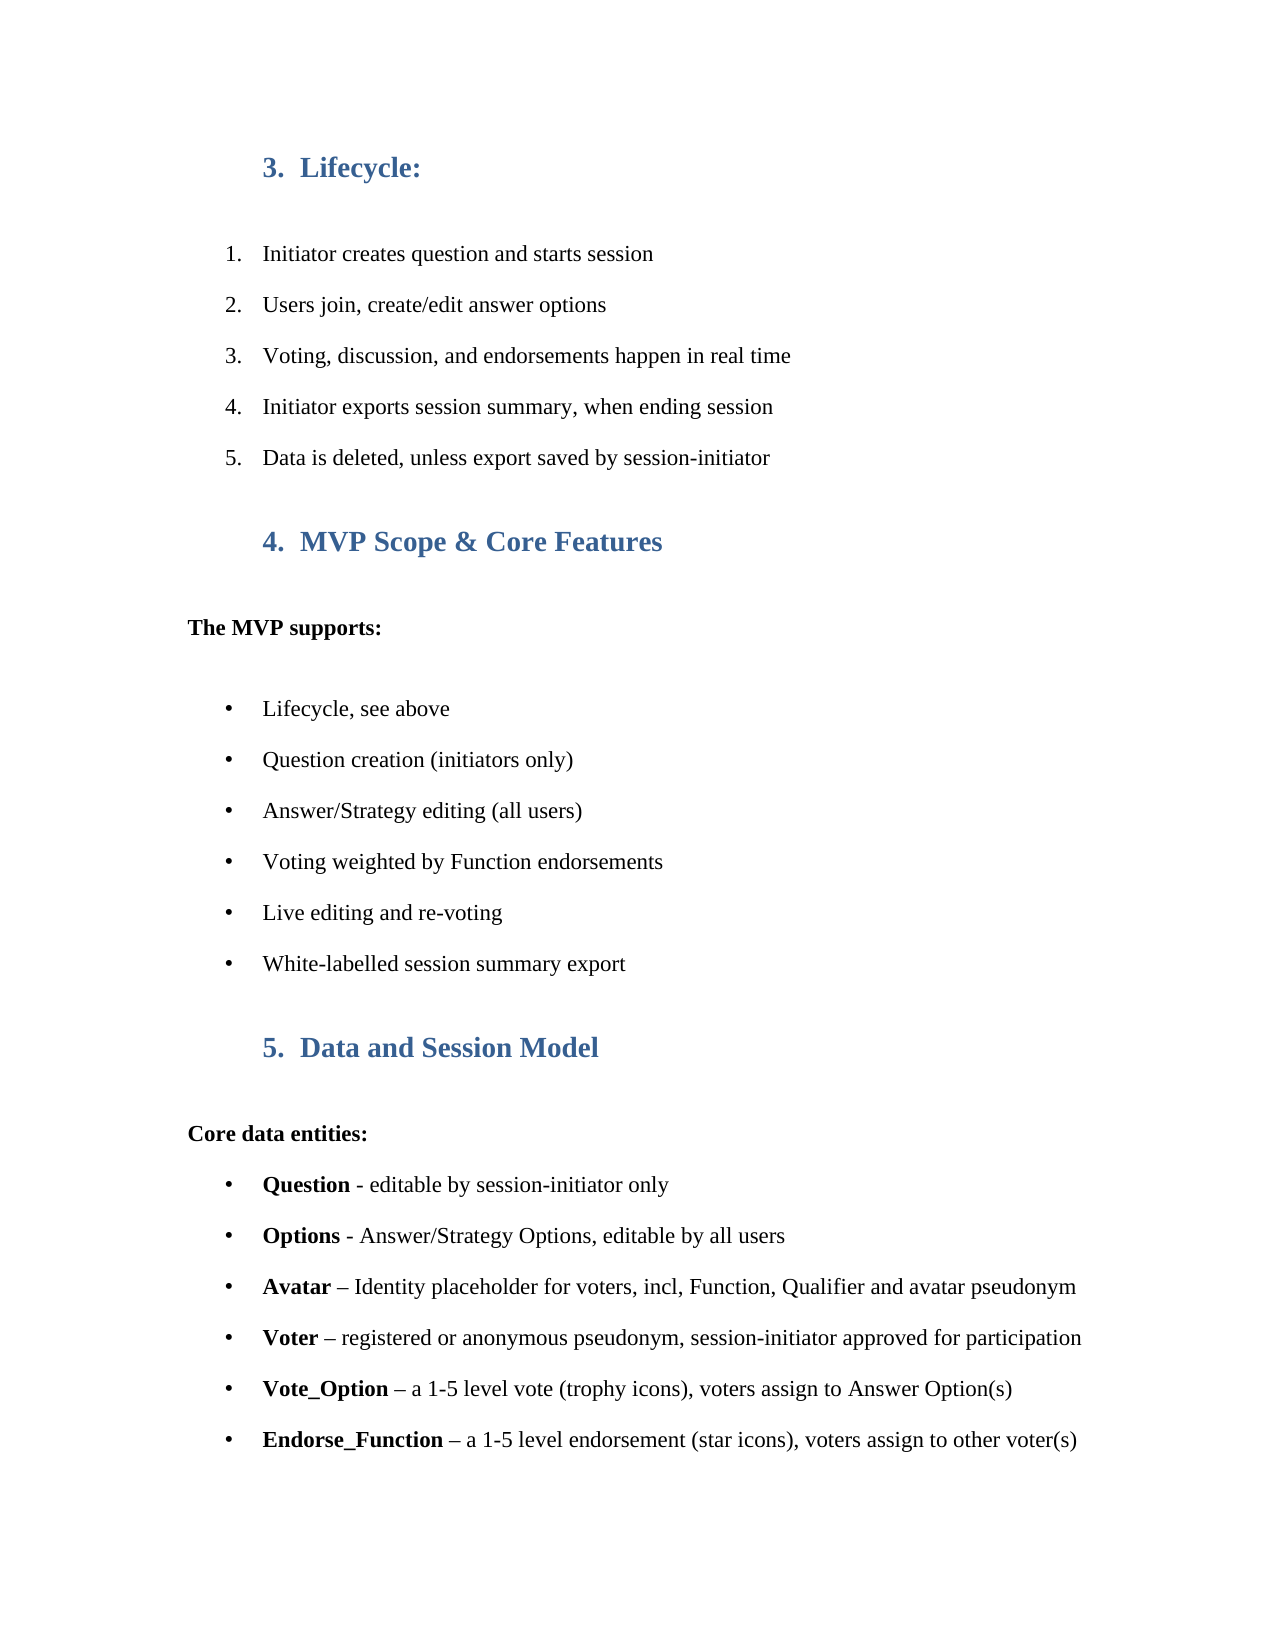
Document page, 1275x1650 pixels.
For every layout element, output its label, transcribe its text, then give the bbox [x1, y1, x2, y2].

text Core data entities: [187, 1120, 1087, 1146]
text The MVP supports: [187, 613, 1087, 670]
list White-labelled session summary export [225, 950, 1087, 976]
list Live editing and re-voting [225, 899, 1087, 925]
list Voter – registered or anonymous pseudonym, session-initiator approved for participation [225, 1324, 1087, 1350]
list Data is deleted, unless export saved by session-initiator [225, 444, 1087, 470]
list Options - Answer/Strategy Options, editable by all users [225, 1222, 1087, 1248]
list Vote_Option – a 1-5 level vote (trophy icons), voters assign to Answer Option(s) [225, 1375, 1087, 1401]
subtitle Data and Session Model [262, 1030, 1087, 1064]
list Answer/Strategy editing (all users) [225, 797, 1087, 823]
list Avatar – Identity placeholder for voters, incl, Function, Qualifier and avatar pseudonym [225, 1273, 1087, 1299]
list Users join, create/edit answer options [225, 291, 1087, 317]
list Question creation (initiators only) [225, 746, 1087, 772]
list Endorse_Function – a 1-5 level endorsement (star icons), voters assign to other voter(s) [225, 1426, 1087, 1452]
list Voting, discussion, and endorsements happen in real time [225, 342, 1087, 368]
subtitle MVP Scope & Core Features [262, 524, 1087, 557]
list Initiator creates question and starts session [225, 239, 1087, 266]
list Lifecycle, see above [225, 695, 1087, 721]
list Voting weighted by Function endorsements [225, 848, 1087, 874]
list Initiator exports session summary, when ending session [225, 393, 1087, 419]
list Question - editable by session-initiator only [225, 1171, 1087, 1197]
subtitle Lifecycle: [262, 150, 1087, 183]
